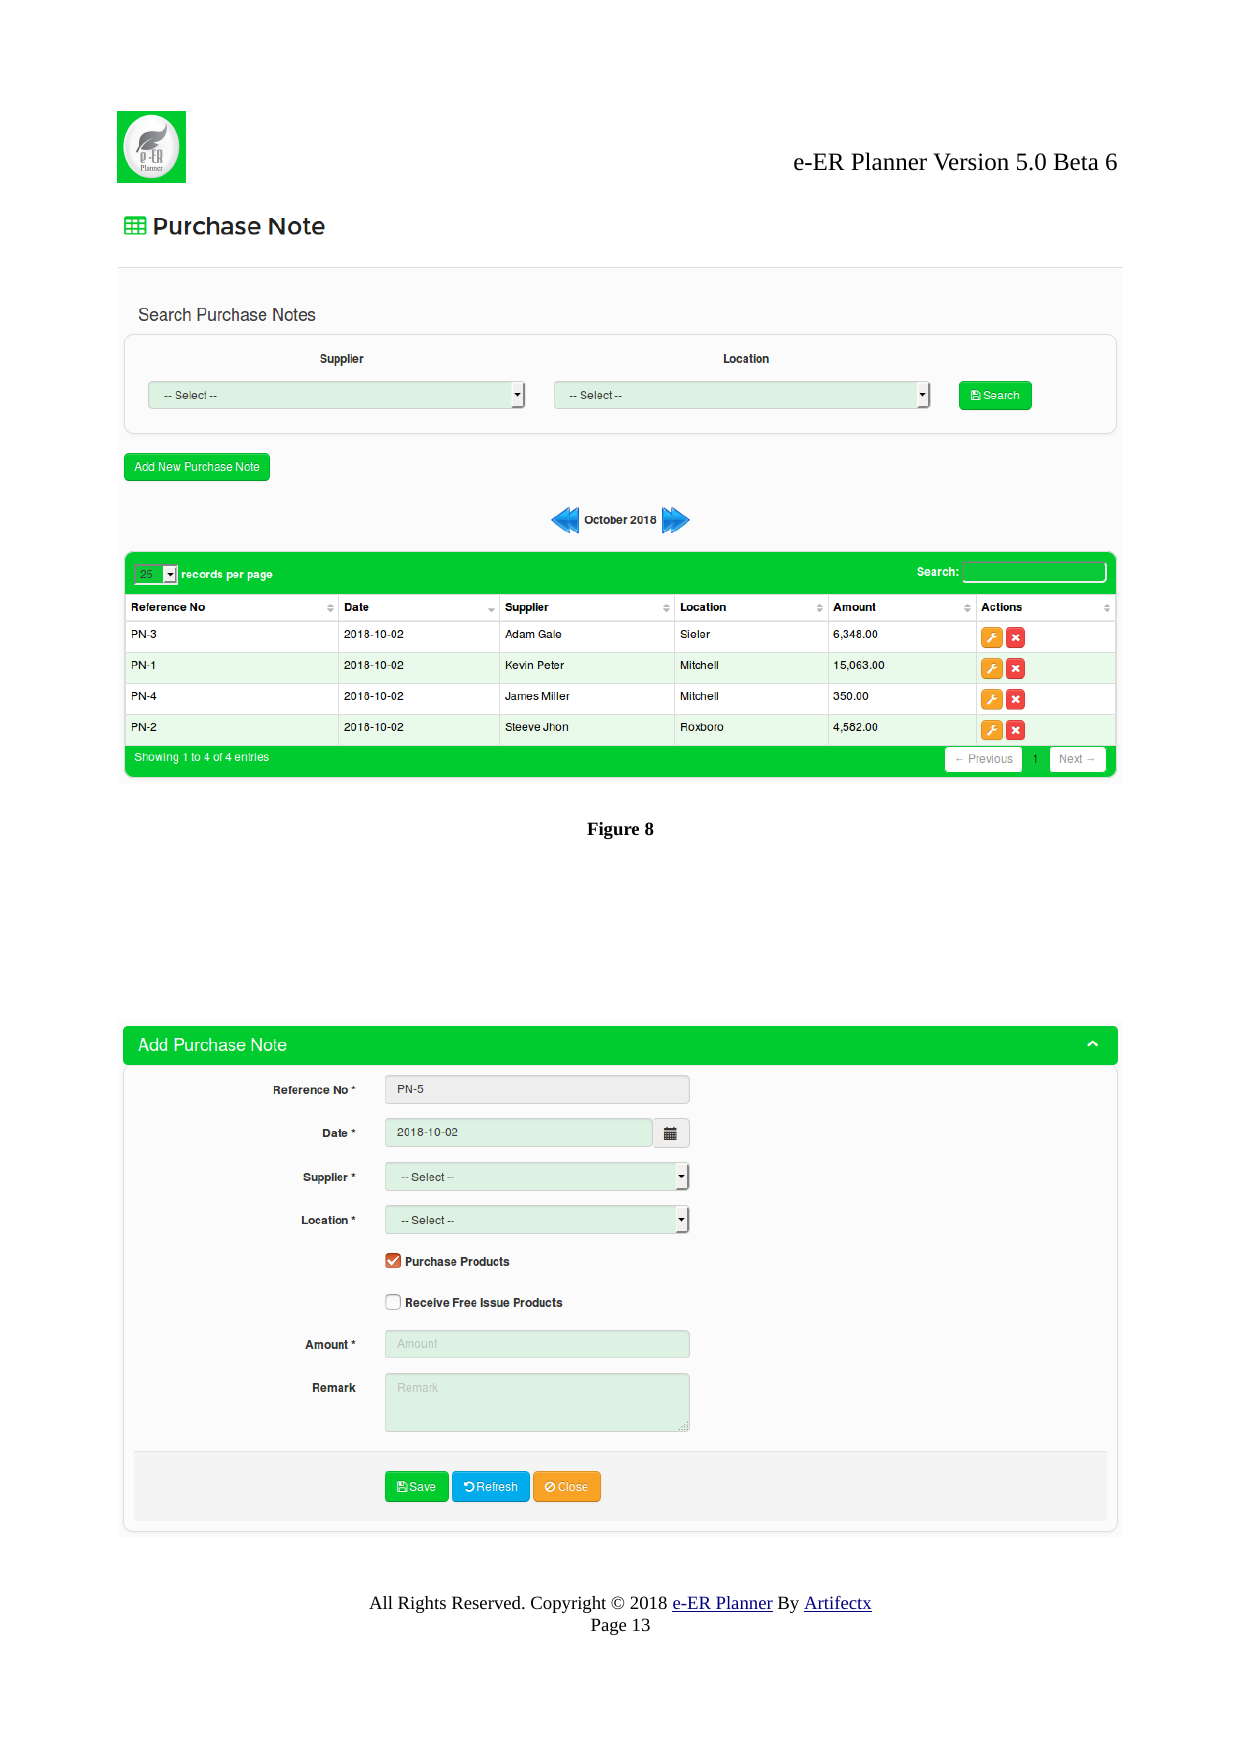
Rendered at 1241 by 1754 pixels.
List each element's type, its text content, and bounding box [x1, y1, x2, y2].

picture [117, 111, 186, 183]
text Figure 8 [118, 818, 1122, 839]
picture [118, 1020, 1123, 1538]
picture [118, 205, 1123, 784]
